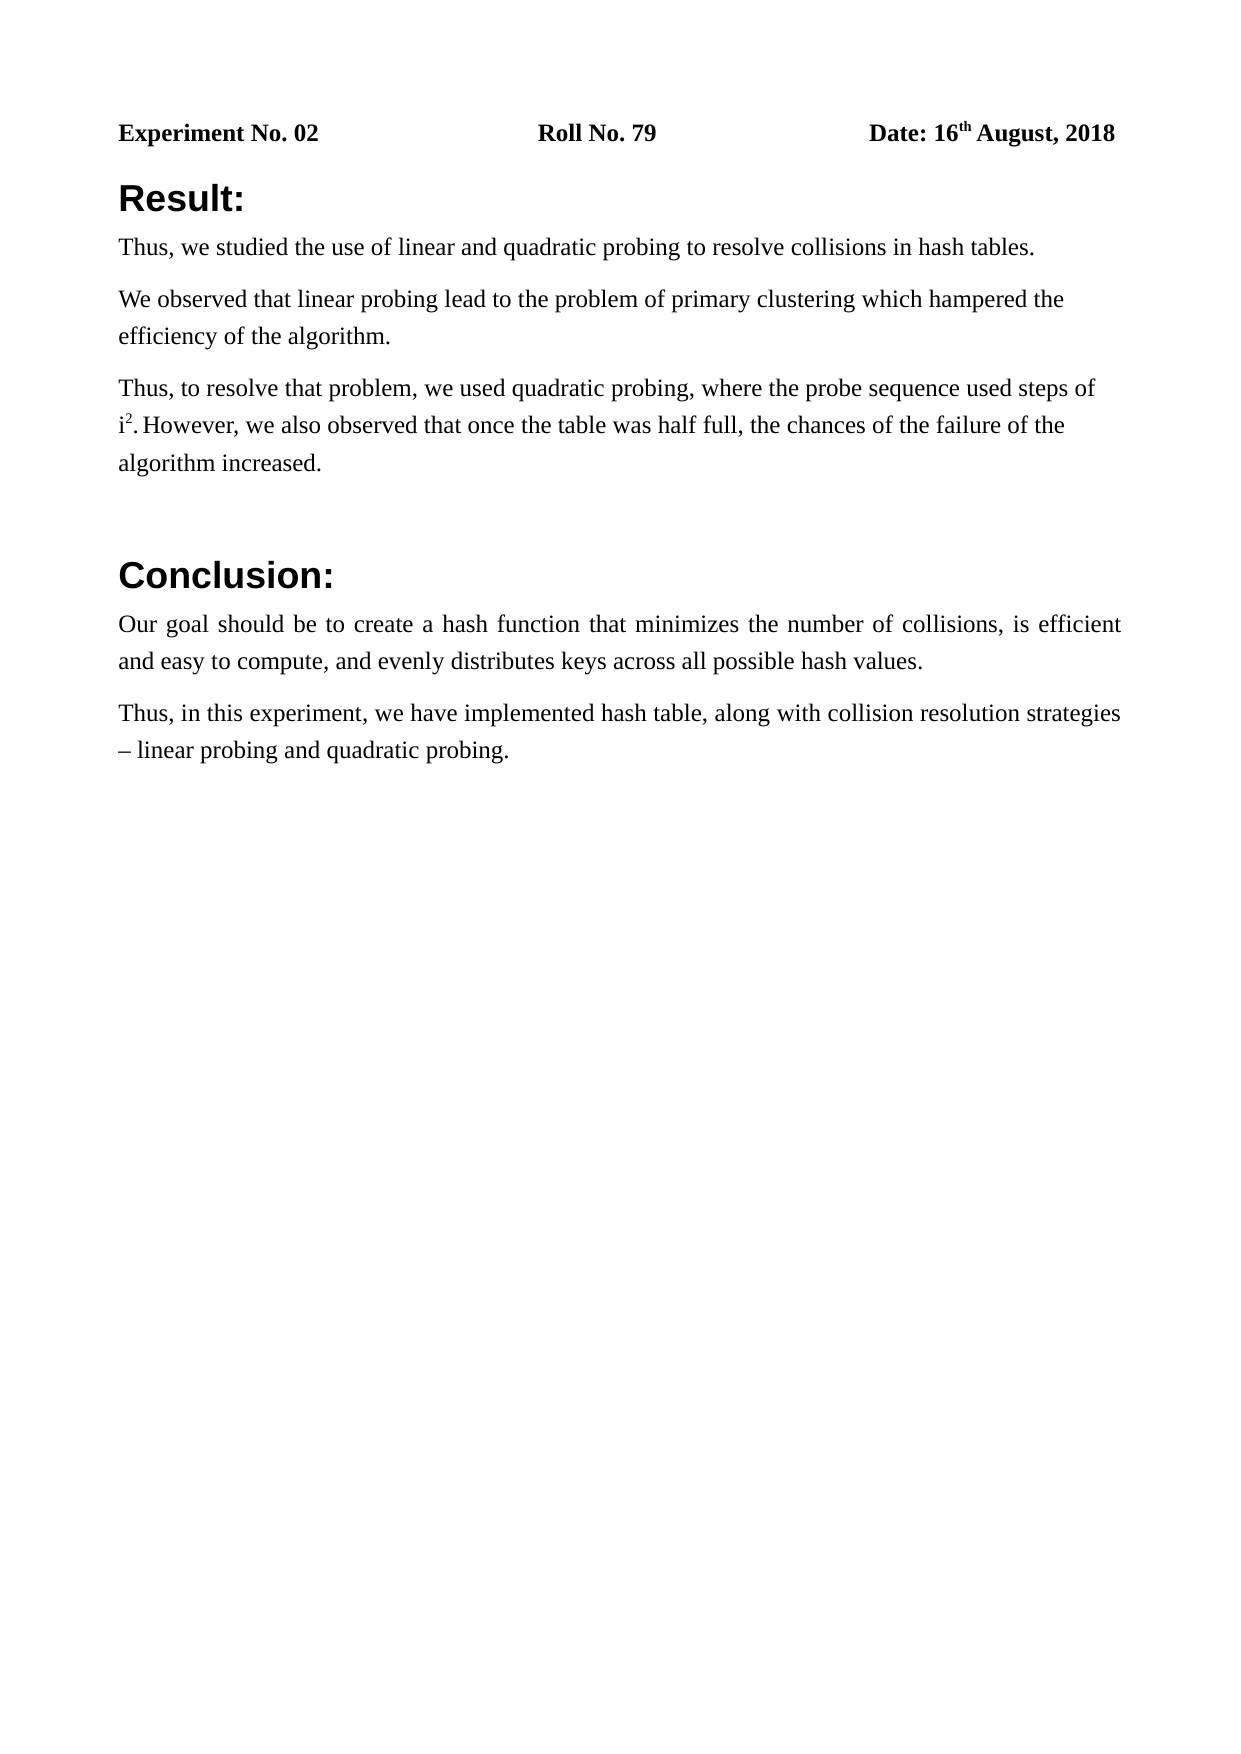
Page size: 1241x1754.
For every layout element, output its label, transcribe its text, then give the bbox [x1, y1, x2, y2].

text Our goal should be to create a hash function that minimizes the number of collisions, is efficient and easy to compute, and evenly distributes keys across all possible hash values. [118, 609, 1122, 675]
subtitle Result: [118, 176, 1122, 219]
text Thus, to resolve that problem, we used quadratic probing, where the probe sequence used steps of i2. However, we also observed that once the table was half full, the chances of the failure of the algorithm increased. [118, 373, 1122, 476]
subtitle Conclusion: [118, 553, 1122, 596]
text We observed that linear probing lead to the problem of primary clustering which hampered the efficiency of the algorithm. [118, 284, 1122, 350]
text Thus, in this experiment, we have implemented hash table, along with collision resolution strategies – linear probing and quadratic probing. [118, 698, 1122, 764]
text Thus, we studied the use of linear and quadratic probing to resolve collisions in hash tables. [118, 232, 1122, 261]
